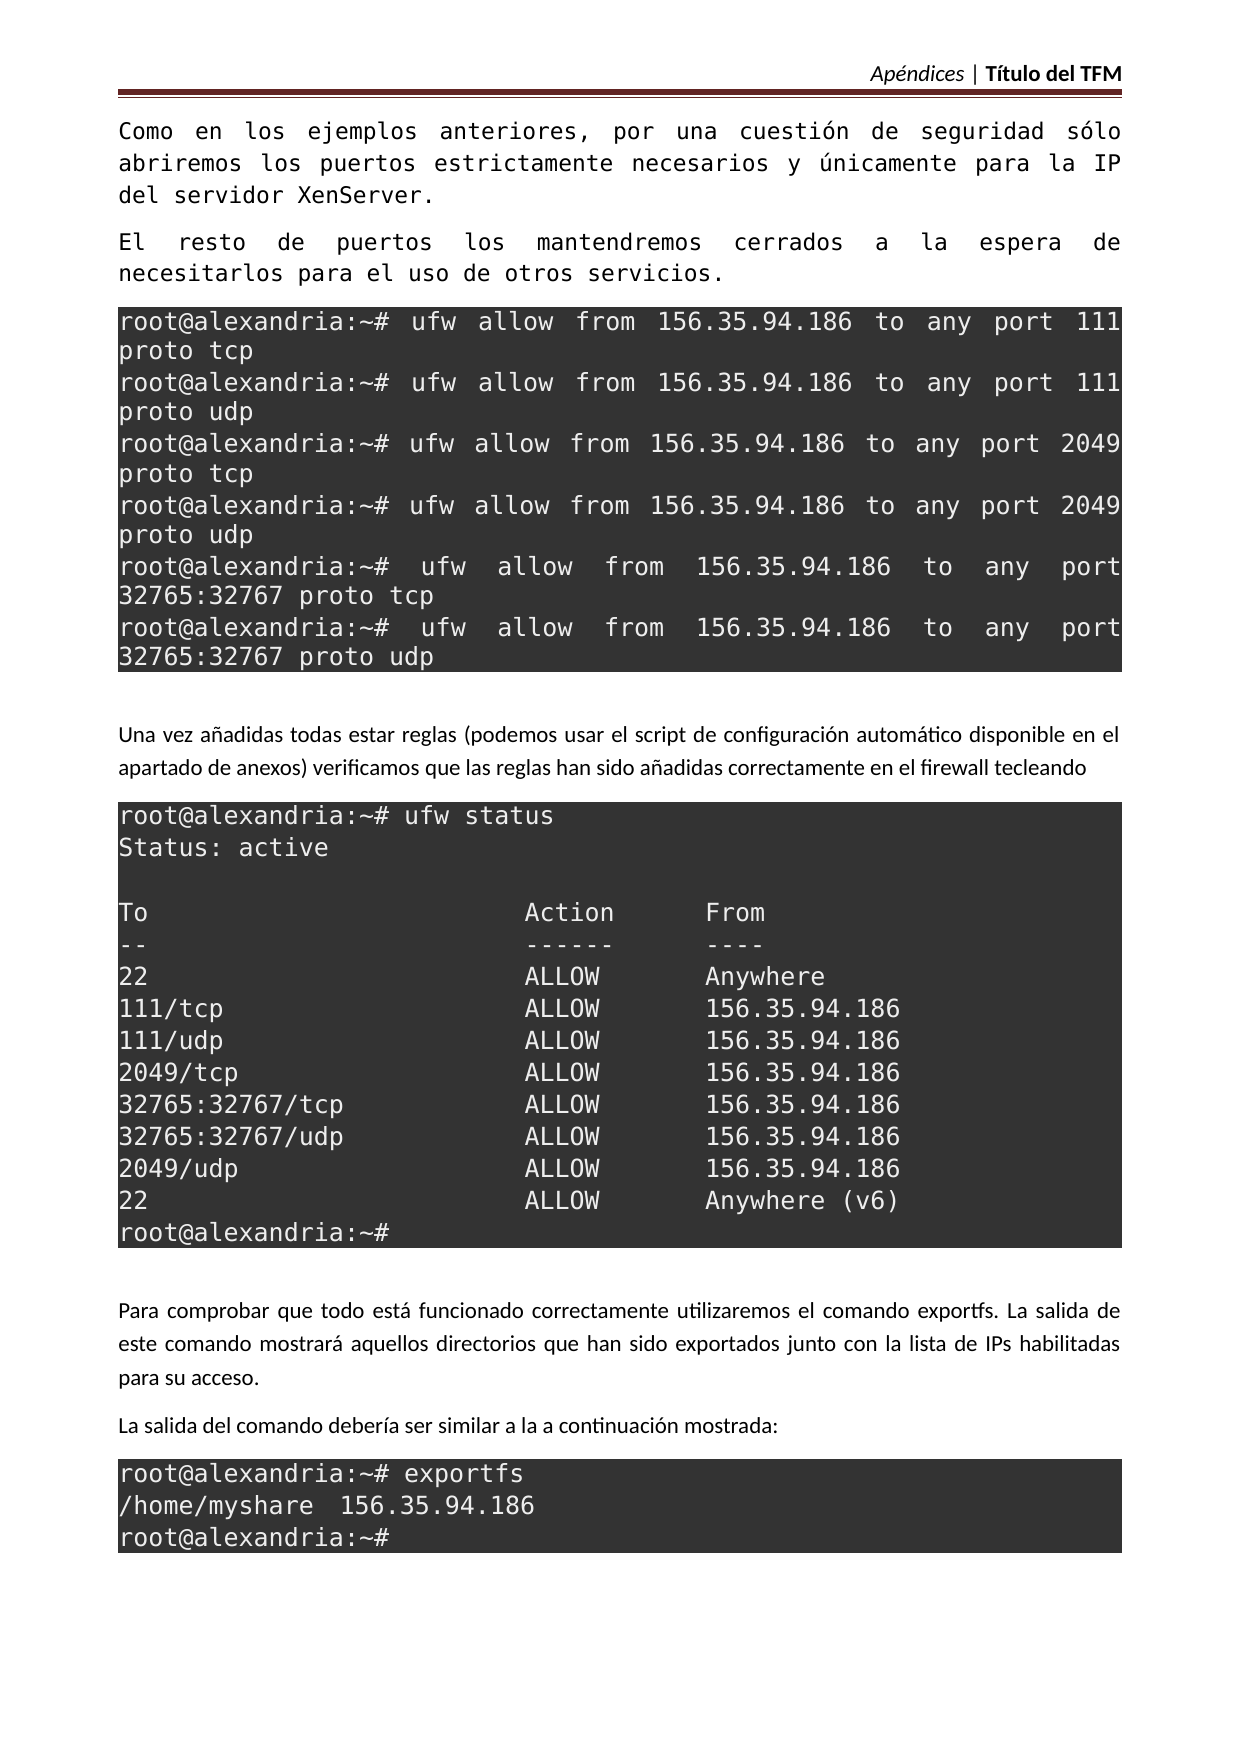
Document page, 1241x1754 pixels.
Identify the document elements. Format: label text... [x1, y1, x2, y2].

text La salida del comando debería ser similar a la a continuación mostrada: [118, 1411, 1122, 1439]
text To Action From [118, 898, 1122, 927]
text root@alexandria:~# [118, 1523, 1122, 1553]
text root@alexandria:~# ufw allow from 156.35.94.186 to any port 2049 proto tcp [118, 430, 1122, 488]
text Status: active [118, 834, 1122, 863]
text root@alexandria:~# exportfs [118, 1459, 1122, 1488]
text Para comprobar que todo está funcionado correctamente utilizaremos el comando exportfs. La salida de este comando mostrará aquellos directorios que han sido exportados junto con la lista de IPs habilitadas para su acceso. [118, 1296, 1122, 1391]
text root@alexandria:~# [118, 1219, 1122, 1248]
text Una vez añadidas todas estar reglas (podemos usar el script de configuración automático disponible en el apartado de anexos) verificamos que las reglas han sido añadidas correctamente en el firewall tecleando [118, 720, 1122, 781]
text 2049/tcp ALLOW 156.35.94.186 [118, 1058, 1122, 1087]
text -- ------ ---- [118, 930, 1122, 959]
text root@alexandria:~# ufw allow from 156.35.94.186 to any port 32765:32767 proto tcp [118, 552, 1122, 611]
text 111/udp ALLOW 156.35.94.186 [118, 1026, 1122, 1055]
text 22 ALLOW Anywhere [118, 962, 1122, 991]
text root@alexandria:~# ufw allow from 156.35.94.186 to any port 111 proto udp [118, 368, 1122, 427]
text /home/myshare 156.35.94.186 [118, 1491, 1122, 1521]
text root@alexandria:~# ufw allow from 156.35.94.186 to any port 111 proto tcp [118, 307, 1122, 366]
text Como en los ejemplos anteriores, por una cuestión de seguridad sólo abriremos los puertos estrictamente necesarios y únicamente para la IP del servidor XenServer. [118, 118, 1122, 209]
text root@alexandria:~# ufw allow from 156.35.94.186 to any port 32765:32767 proto udp [118, 613, 1122, 672]
text 2049/udp ALLOW 156.35.94.186 [118, 1154, 1122, 1184]
text El resto de puertos los mantendremos cerrados a la espera de necesitarlos para el uso de otros servicios. [118, 229, 1122, 287]
text 32765:32767/udp ALLOW 156.35.94.186 [118, 1122, 1122, 1152]
text 111/tcp ALLOW 156.35.94.186 [118, 994, 1122, 1023]
text root@alexandria:~# ufw status [118, 802, 1122, 831]
text 32765:32767/tcp ALLOW 156.35.94.186 [118, 1090, 1122, 1119]
text root@alexandria:~# ufw allow from 156.35.94.186 to any port 2049 proto udp [118, 491, 1122, 549]
text 22 ALLOW Anywhere (v6) [118, 1187, 1122, 1216]
